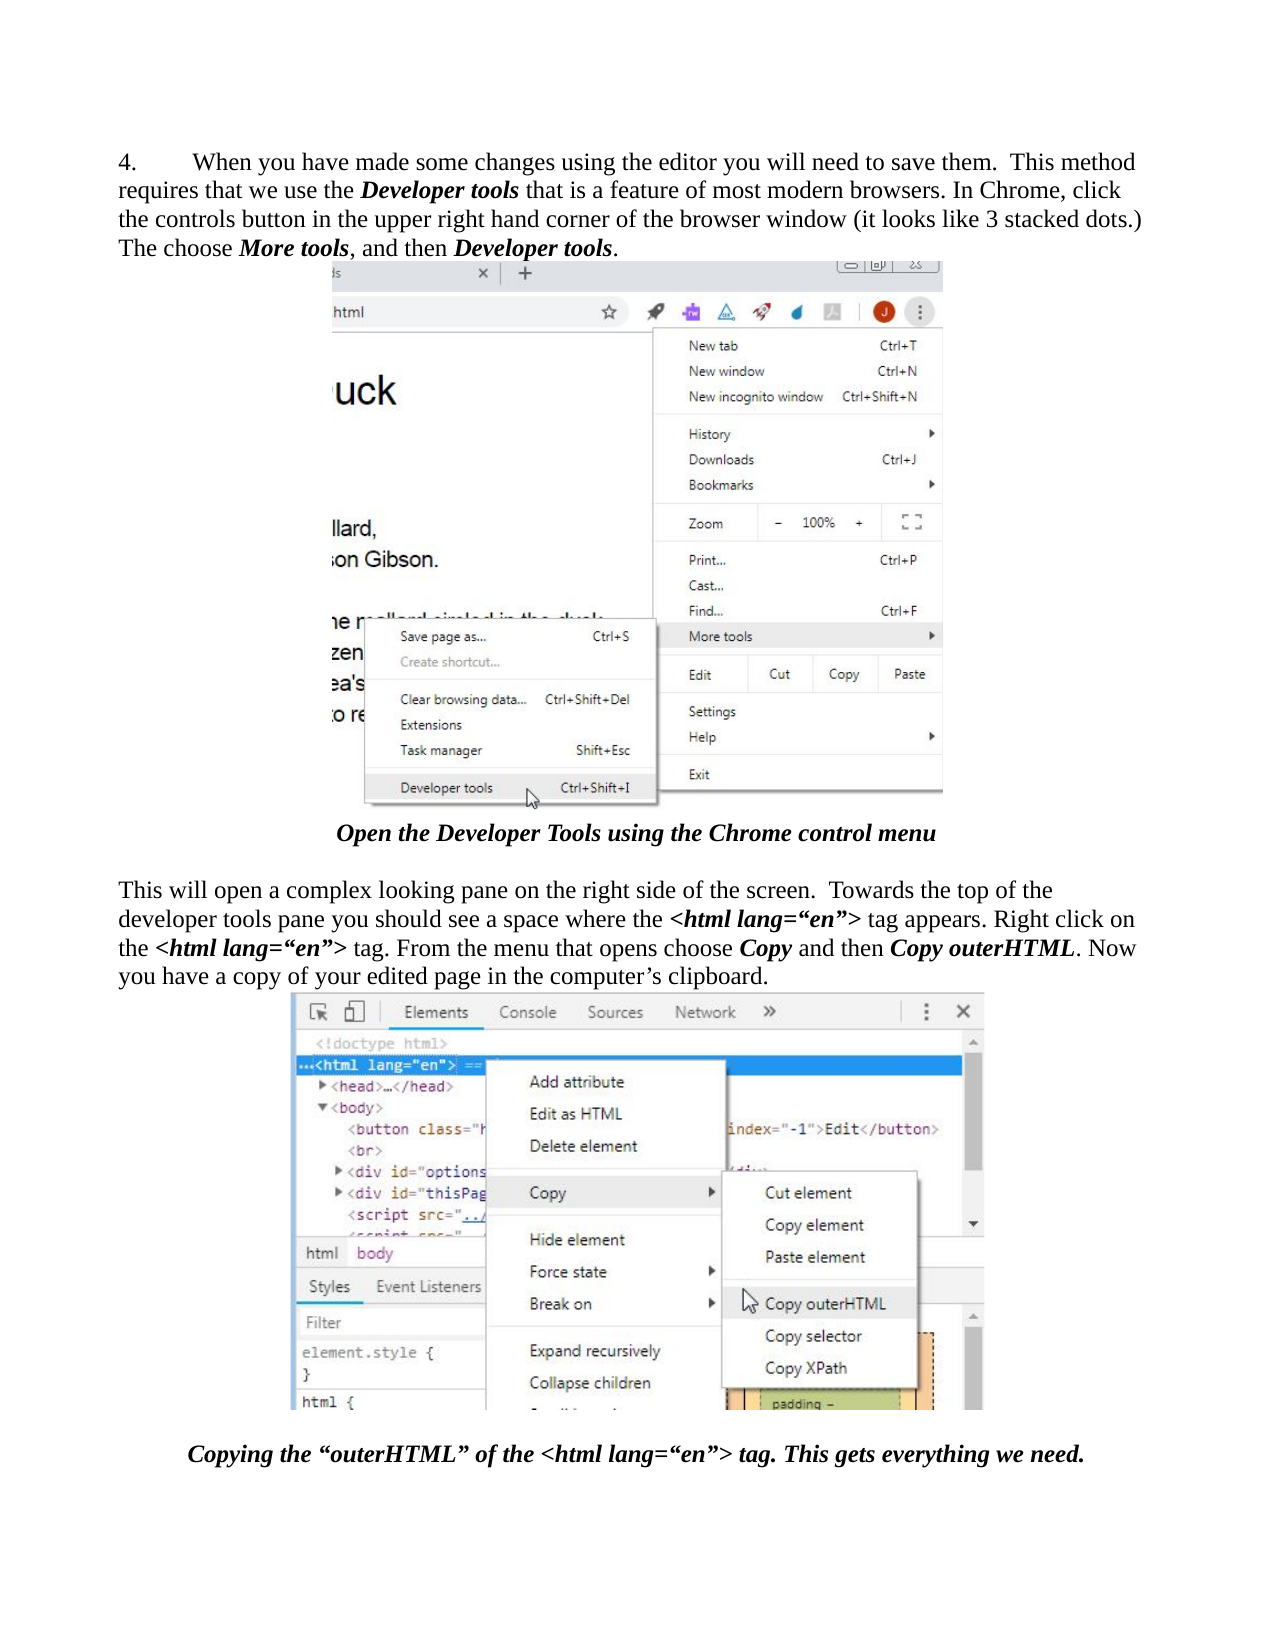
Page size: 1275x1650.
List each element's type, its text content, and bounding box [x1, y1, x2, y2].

picture [332, 261, 943, 818]
picture [290, 990, 985, 1410]
text Open the Developer Tools using the Chrome control menu [118, 262, 1157, 846]
text 4. When you have made some changes using the editor you will need to save them. This method requires that we use the Developer tools that is a feature of most modern browsers. In Chrome, click the controls button in the upper right hand corner of the browser window (it looks like 3 stacked dots.) The choose More tools, and then Developer tools. [118, 147, 1157, 262]
text This will open a complex looking pane on the right side of the screen. Towards the top of the developer tools pane you should see a space where the <html lang=“en”> tag appears. Right click on the <html lang=“en”> tag. From the menu that opens choose Copy and then Copy outerHTML. Now you have a copy of your edited page in the computer’s clipboard. [118, 875, 1157, 990]
text Copying the “outerHTML” of the <html lang=“en”> tag. This gets everything we need. [118, 1439, 1157, 1467]
